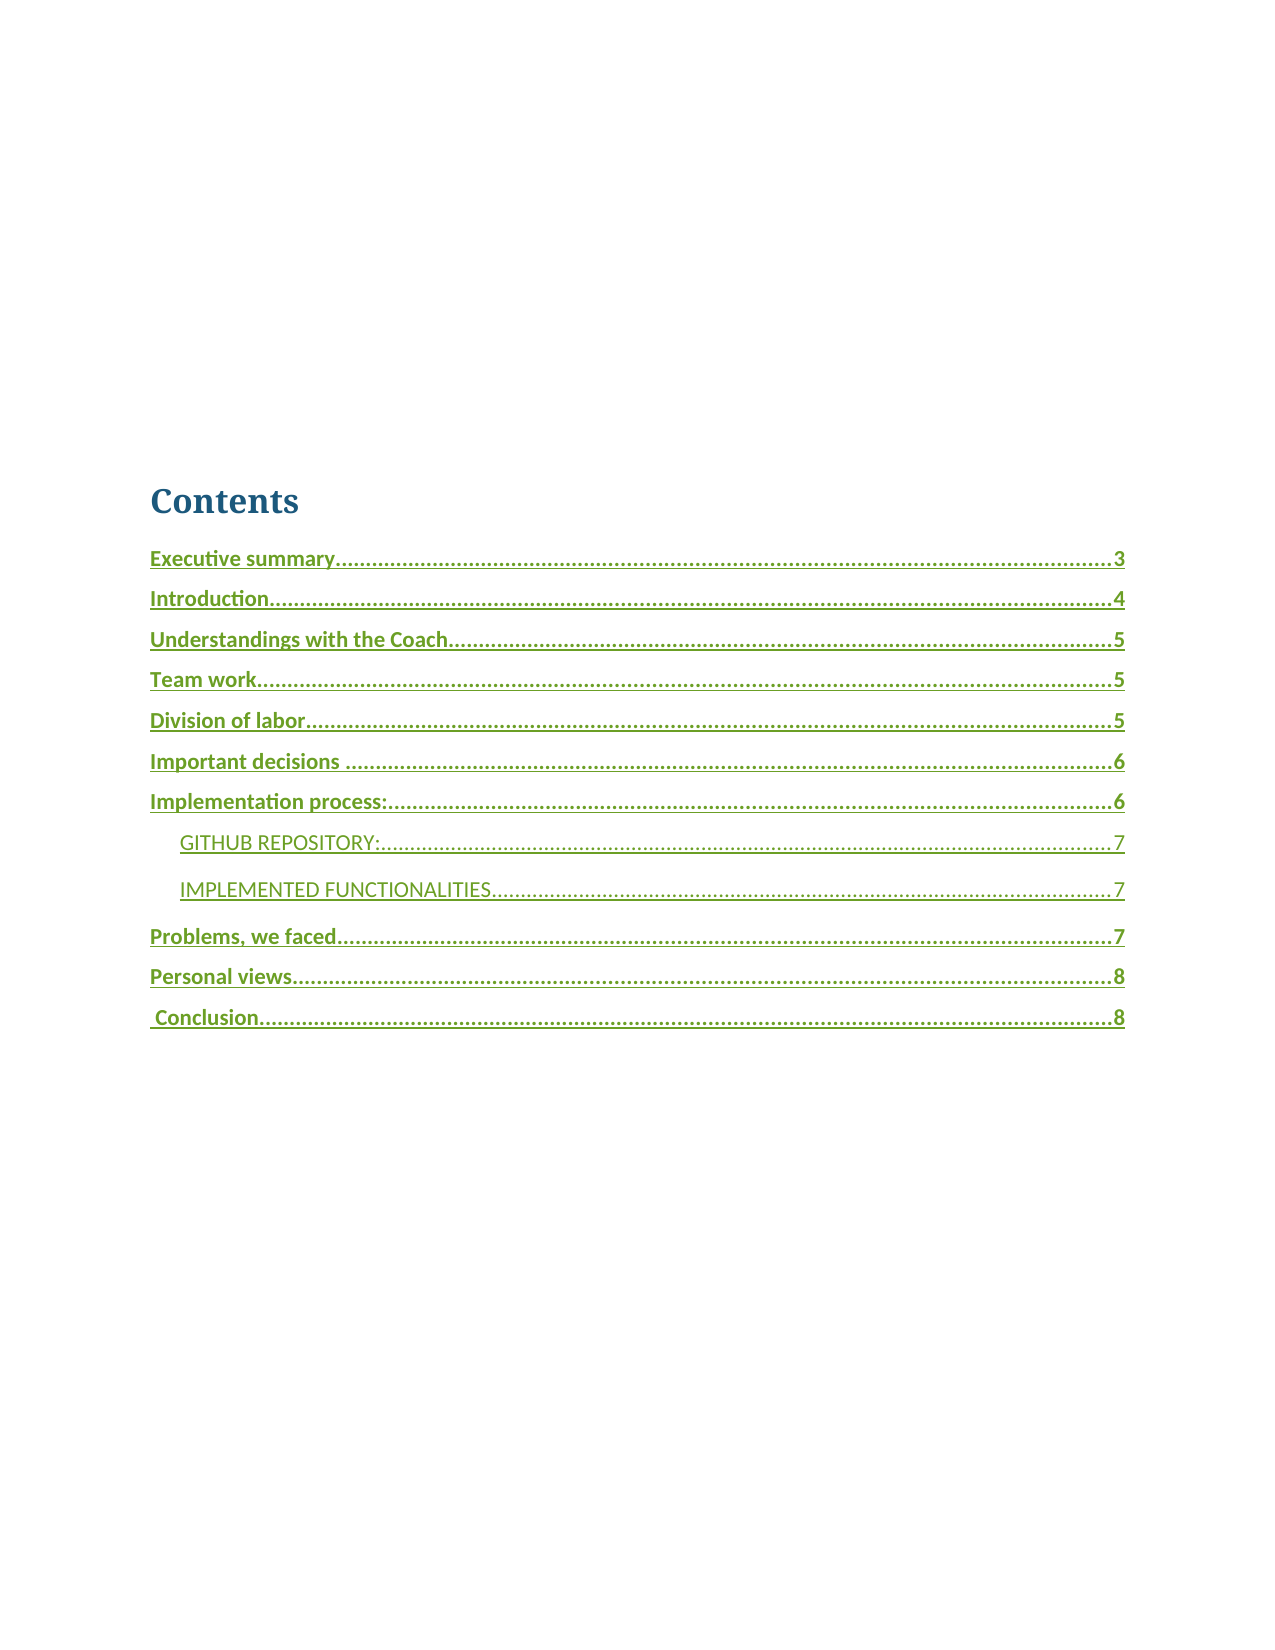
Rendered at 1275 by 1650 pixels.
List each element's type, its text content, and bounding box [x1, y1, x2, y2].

text Important decisions 6 [150, 747, 1125, 771]
text IMPLEMENTED FUNCTIONALITIES 7 [179, 875, 1125, 899]
text Personal views 8 [150, 962, 1125, 987]
text Introduction 4 [150, 584, 1125, 608]
text Executive summary 3 [150, 544, 1125, 568]
text Understandings with the Coach 5 [150, 625, 1125, 649]
text Conclusion 8 [150, 1003, 1125, 1027]
text Implementation process: 6 [150, 787, 1125, 812]
subtitle Contents [150, 478, 1125, 523]
text GITHUB REPOSITORY: 7 [179, 828, 1125, 852]
text Division of labor 5 [150, 706, 1125, 730]
text Problems, we faced 7 [150, 922, 1125, 946]
text Team work 5 [150, 666, 1125, 690]
